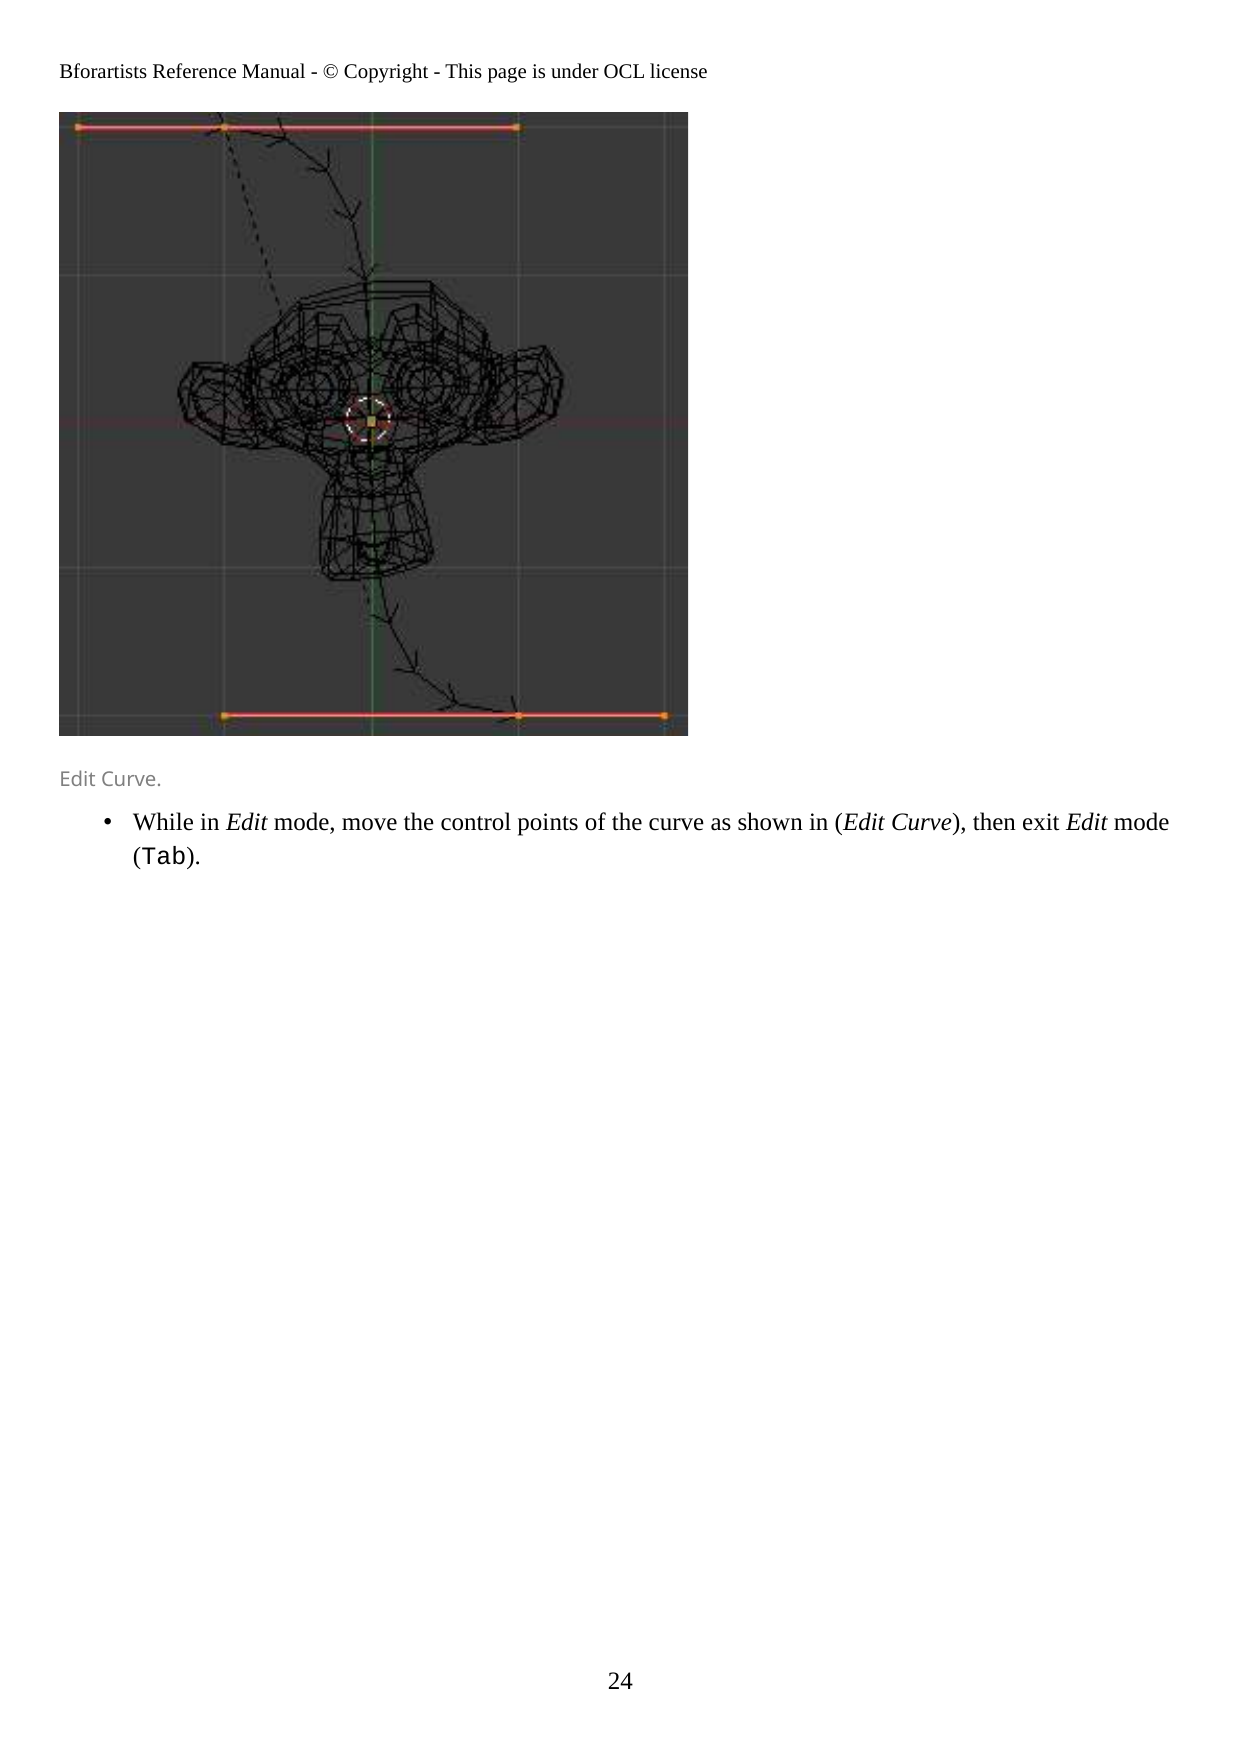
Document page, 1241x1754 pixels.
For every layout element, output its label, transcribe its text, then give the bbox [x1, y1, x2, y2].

list While in Edit mode, move the control points of the curve as shown in (Edit Curve), then exit Edit mode (Tab). [103, 807, 1181, 872]
text Edit Curve. [59, 761, 1181, 792]
picture [59, 112, 689, 736]
